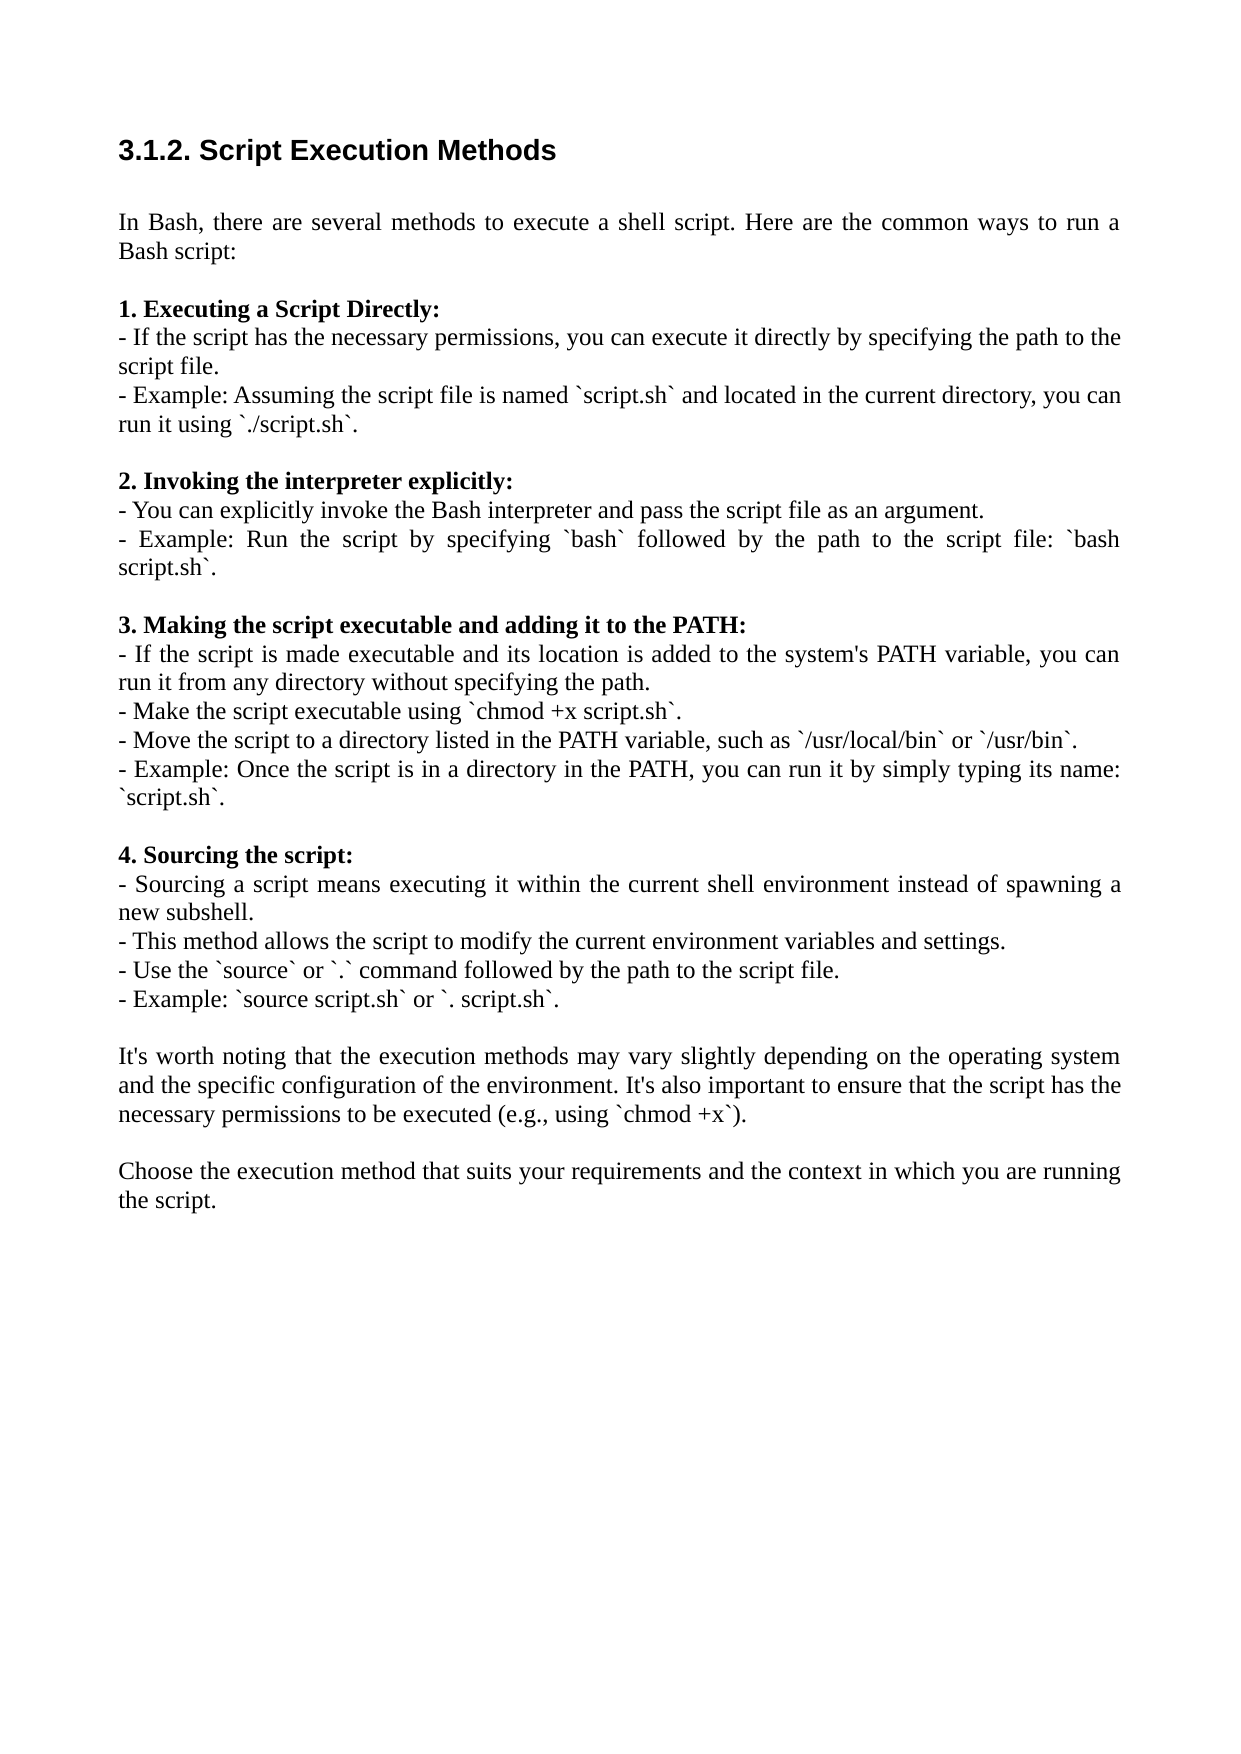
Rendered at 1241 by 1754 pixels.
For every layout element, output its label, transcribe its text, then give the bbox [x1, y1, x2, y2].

text - Example: `source script.sh` or `. script.sh`. [118, 984, 1122, 1012]
text - Example: Run the script by specifying `bash` followed by the path to the script file: `bash script.sh`. [118, 524, 1122, 581]
text - Use the `source` or `.` command followed by the path to the script file. [118, 955, 1122, 984]
subtitle 3.1.2. Script Execution Methods [118, 133, 1122, 166]
text 4. Sourcing the script: [118, 840, 1122, 869]
text - Example: Once the script is in a directory in the PATH, you can run it by simply typing its name: `script.sh`. [118, 754, 1122, 811]
text - You can explicitly invoke the Bash interpreter and pass the script file as an argument. [118, 495, 1122, 524]
text 1. Executing a Script Directly: [118, 294, 1122, 322]
text - If the script is made executable and its location is added to the system's PATH variable, you can run it from any directory without specifying the path. [118, 639, 1122, 696]
text In Bash, there are several methods to execute a shell script. Here are the common ways to run a Bash script: [118, 207, 1122, 265]
text - Move the script to a directory listed in the PATH variable, such as `/usr/local/bin` or `/usr/bin`. [118, 725, 1122, 754]
text Choose the execution method that suits your requirements and the context in which you are running the script. [118, 1156, 1122, 1214]
text - If the script has the necessary permissions, you can execute it directly by specifying the path to the script file. [118, 322, 1122, 380]
text 2. Invoking the interpreter explicitly: [118, 466, 1122, 495]
text - Make the script executable using `chmod +x script.sh`. [118, 696, 1122, 725]
text - Sourcing a script means executing it within the current shell environment instead of spawning a new subshell. [118, 869, 1122, 926]
text 3. Making the script executable and adding it to the PATH: [118, 610, 1122, 639]
text - Example: Assuming the script file is named `script.sh` and located in the current directory, you can run it using `./script.sh`. [118, 380, 1122, 437]
text - This method allows the script to modify the current environment variables and settings. [118, 926, 1122, 955]
text It's worth noting that the execution methods may vary slightly depending on the operating system and the specific configuration of the environment. It's also important to ensure that the script has the necessary permissions to be executed (e.g., using `chmod +x`). [118, 1041, 1122, 1127]
